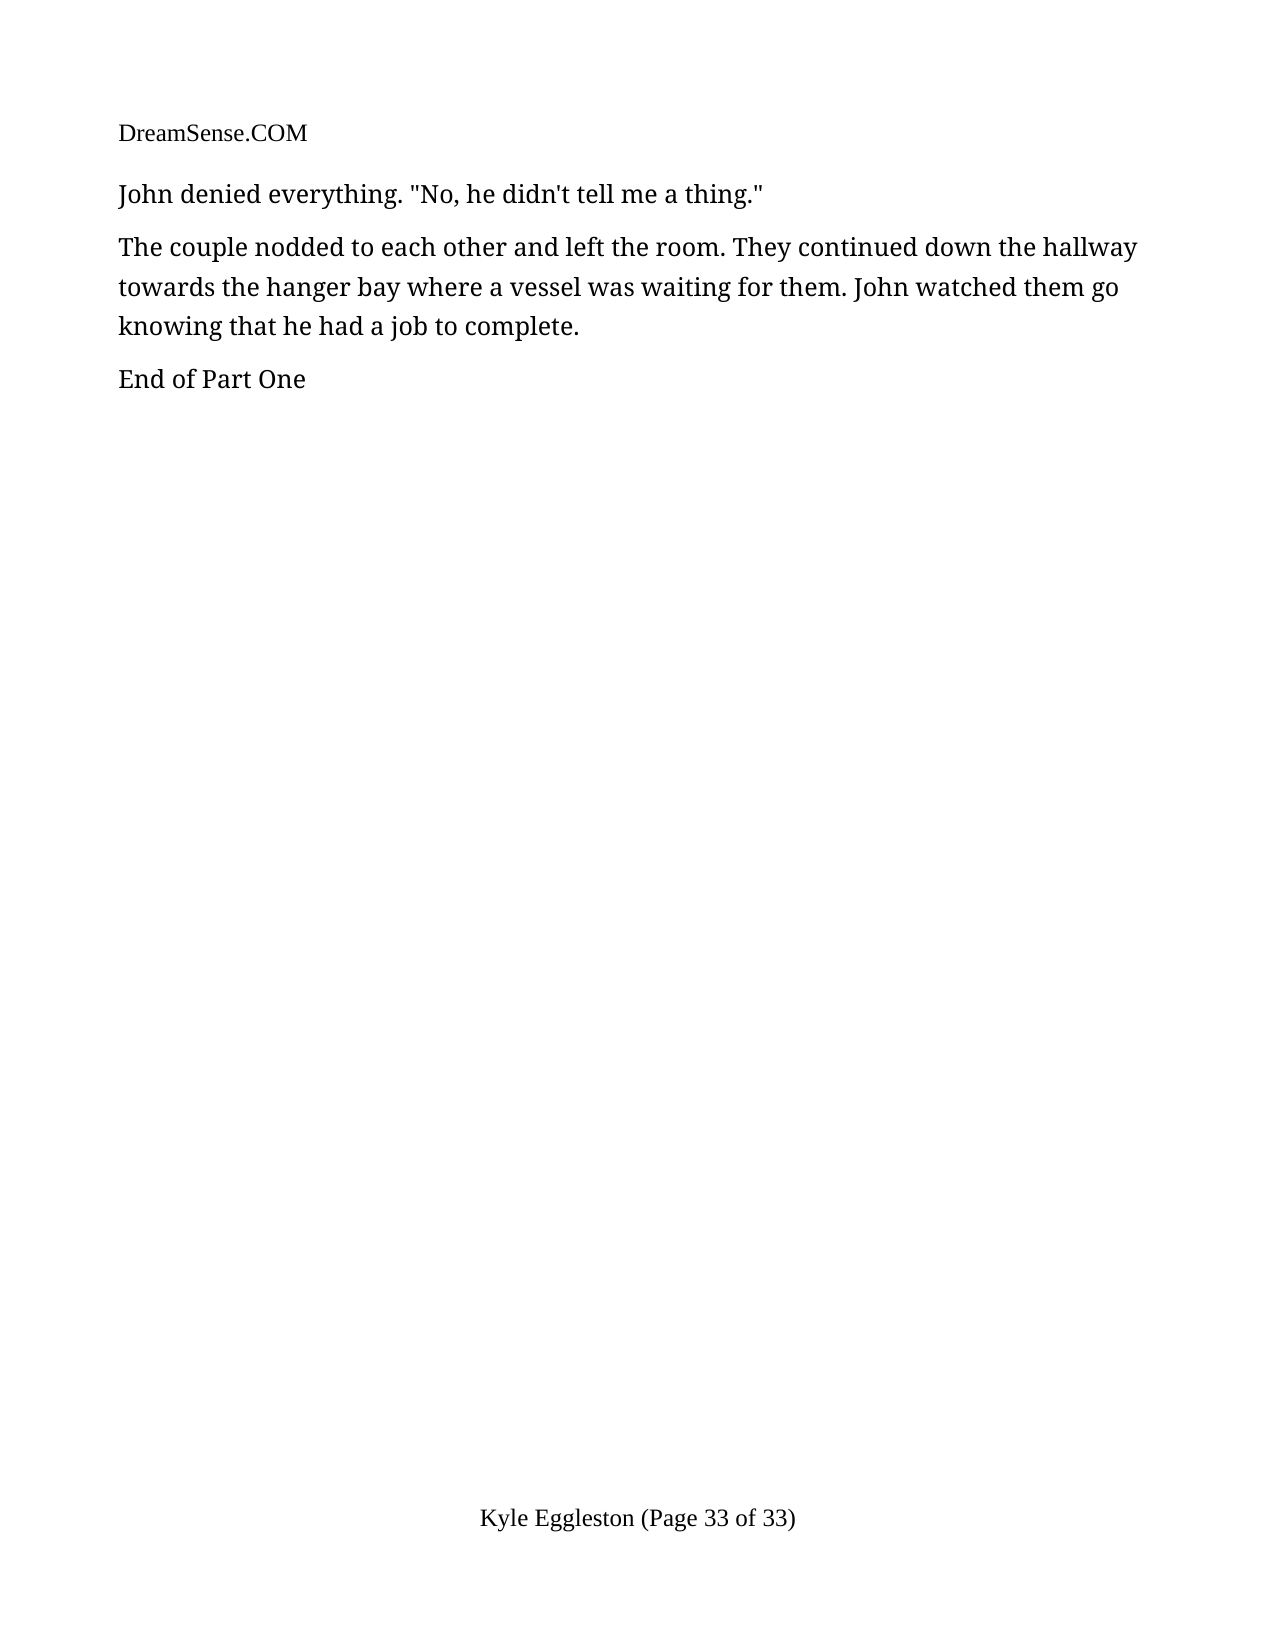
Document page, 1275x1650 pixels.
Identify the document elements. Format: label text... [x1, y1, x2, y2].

text End of Part One [118, 362, 1157, 396]
text The couple nodded to each other and left the room. They continued down the hallway towards the hanger bay where a vessel was waiting for them. John watched them go knowing that he had a job to complete. [118, 230, 1157, 342]
text John denied everything. "No, he didn't tell me a thing." [118, 176, 1157, 210]
